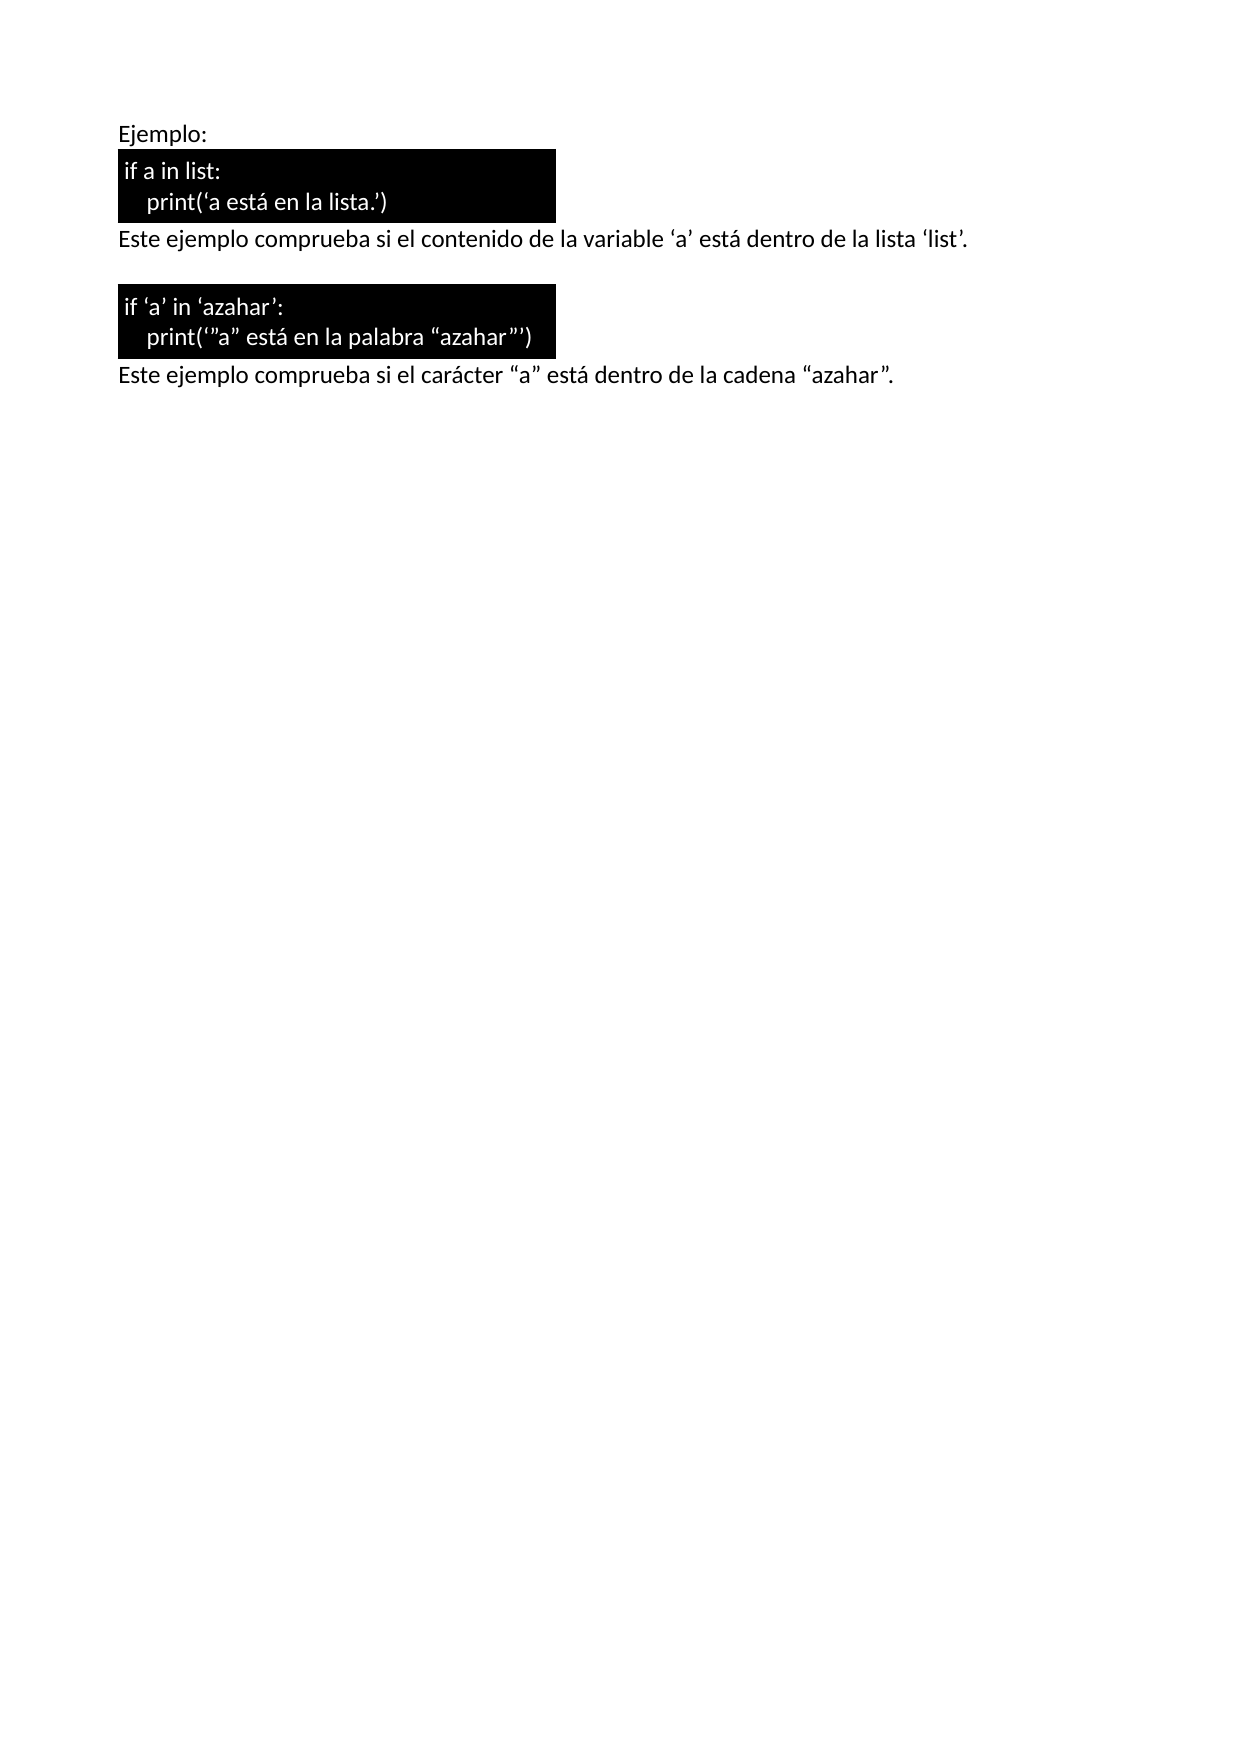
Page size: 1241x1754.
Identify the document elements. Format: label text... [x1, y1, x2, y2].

text Este ejemplo comprueba si el carácter “a” está dentro de la cadena “azahar”. [118, 359, 1122, 389]
text Ejemplo: [118, 118, 1122, 149]
text Este ejemplo comprueba si el contenido de la variable ‘a’ está dentro de la lista ‘list’. [118, 223, 1122, 254]
table_header if a in list: print(‘a está en la lista.’) [119, 150, 554, 222]
table_header if ‘a’ in ‘azahar’: print(‘”a” está en la palabra “azahar”’) [119, 285, 554, 358]
